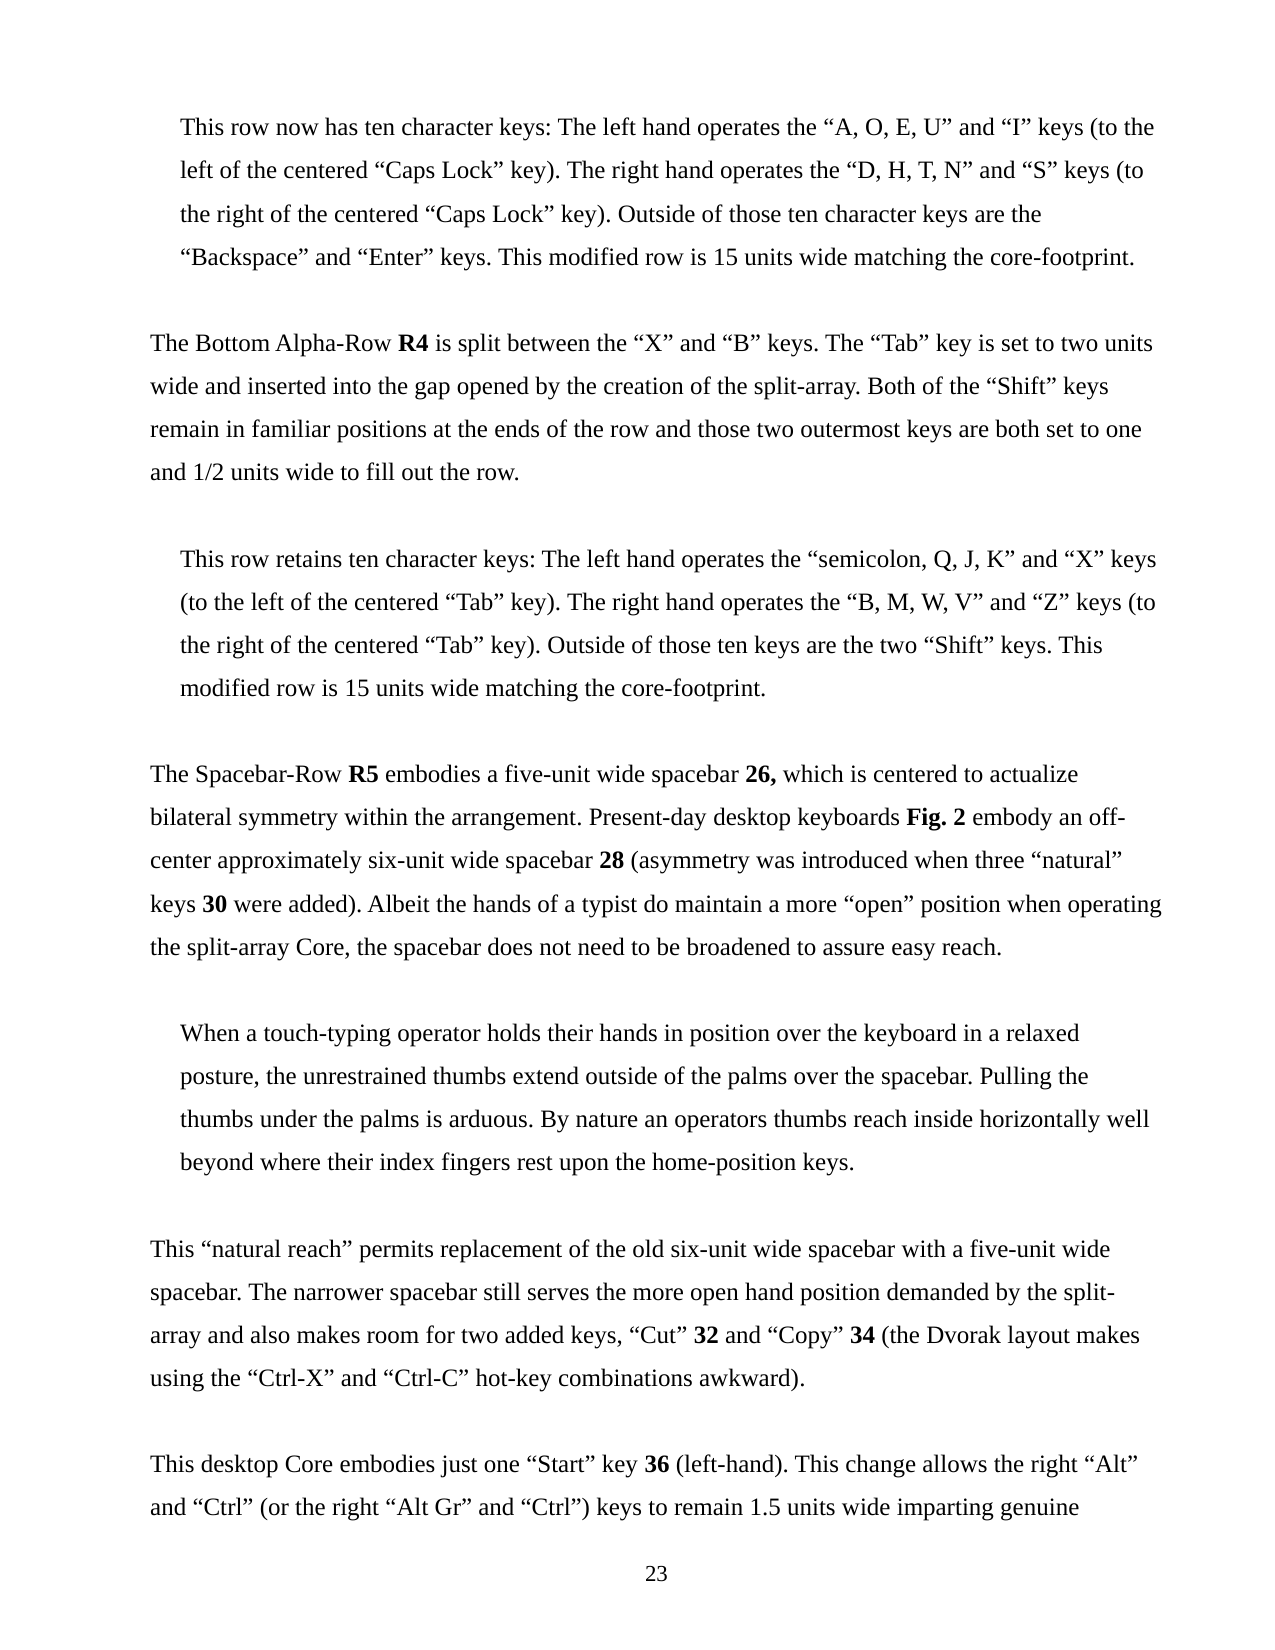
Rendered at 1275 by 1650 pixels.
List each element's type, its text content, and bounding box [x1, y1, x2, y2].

text This row now has ten character keys: The left hand operates the “A, O, E, U” and “I” keys (to the left of the centered “Caps Lock” key). The right hand operates the “D, H, T, N” and “S” keys (to the right of the centered “Caps Lock” key). Outside of those ten character keys are the “Backspace” and “Enter” keys. This modified row is 15 units wide matching the core-footprint. [180, 112, 1162, 271]
text This “natural reach” permits replacement of the old six-unit wide spacebar with a five-unit wide spacebar. The narrower spacebar still serves the more open hand position demanded by the split-array and also makes room for two added keys, “Cut” 32 and “Copy” 34 (the Dvorak layout makes using the “Ctrl-X” and “Ctrl-C” hot-key combinations awkward). [150, 1234, 1162, 1392]
text This desktop Core embodies just one “Start” key 36 (left-hand). This change allows the right “Alt” and “Ctrl” (or the right “Alt Gr” and “Ctrl”) keys to remain 1.5 units wide imparting genuine [150, 1449, 1162, 1521]
text The Spacebar-Row R5 embodies a five-unit wide spacebar 26, which is centered to actualize bilateral symmetry within the arrangement. Present-day desktop keyboards Fig. 2 embody an off-center approximately six-unit wide spacebar 28 (asymmetry was introduced when three “natural” keys 30 were added). Albeit the hands of a typist do maintain a more “open” position when operating the split-array Core, the spacebar does not need to be broadened to assure easy reach. [150, 759, 1162, 961]
text This row retains ten character keys: The left hand operates the “semicolon, Q, J, K” and “X” keys (to the left of the centered “Tab” key). The right hand operates the “B, M, W, V” and “Z” keys (to the right of the centered “Tab” key). Outside of those ten keys are the two “Shift” keys. This modified row is 15 units wide matching the core-footprint. [180, 544, 1162, 702]
text The Bottom Alpha-Row R4 is split between the “X” and “B” keys. The “Tab” key is set to two units wide and inserted into the gap opened by the creation of the split-array. Both of the “Shift” keys remain in familiar positions at the ends of the row and those two outermost keys are both set to one and 1/2 units wide to fill out the row. [150, 328, 1162, 486]
text When a touch-typing operator holds their hands in position over the keyboard in a relaxed posture, the unrestrained thumbs extend outside of the palms over the spacebar. Pulling the thumbs under the palms is arduous. By nature an operators thumbs reach inside horizontally well beyond where their index fingers rest upon the home-position keys. [180, 1018, 1162, 1176]
